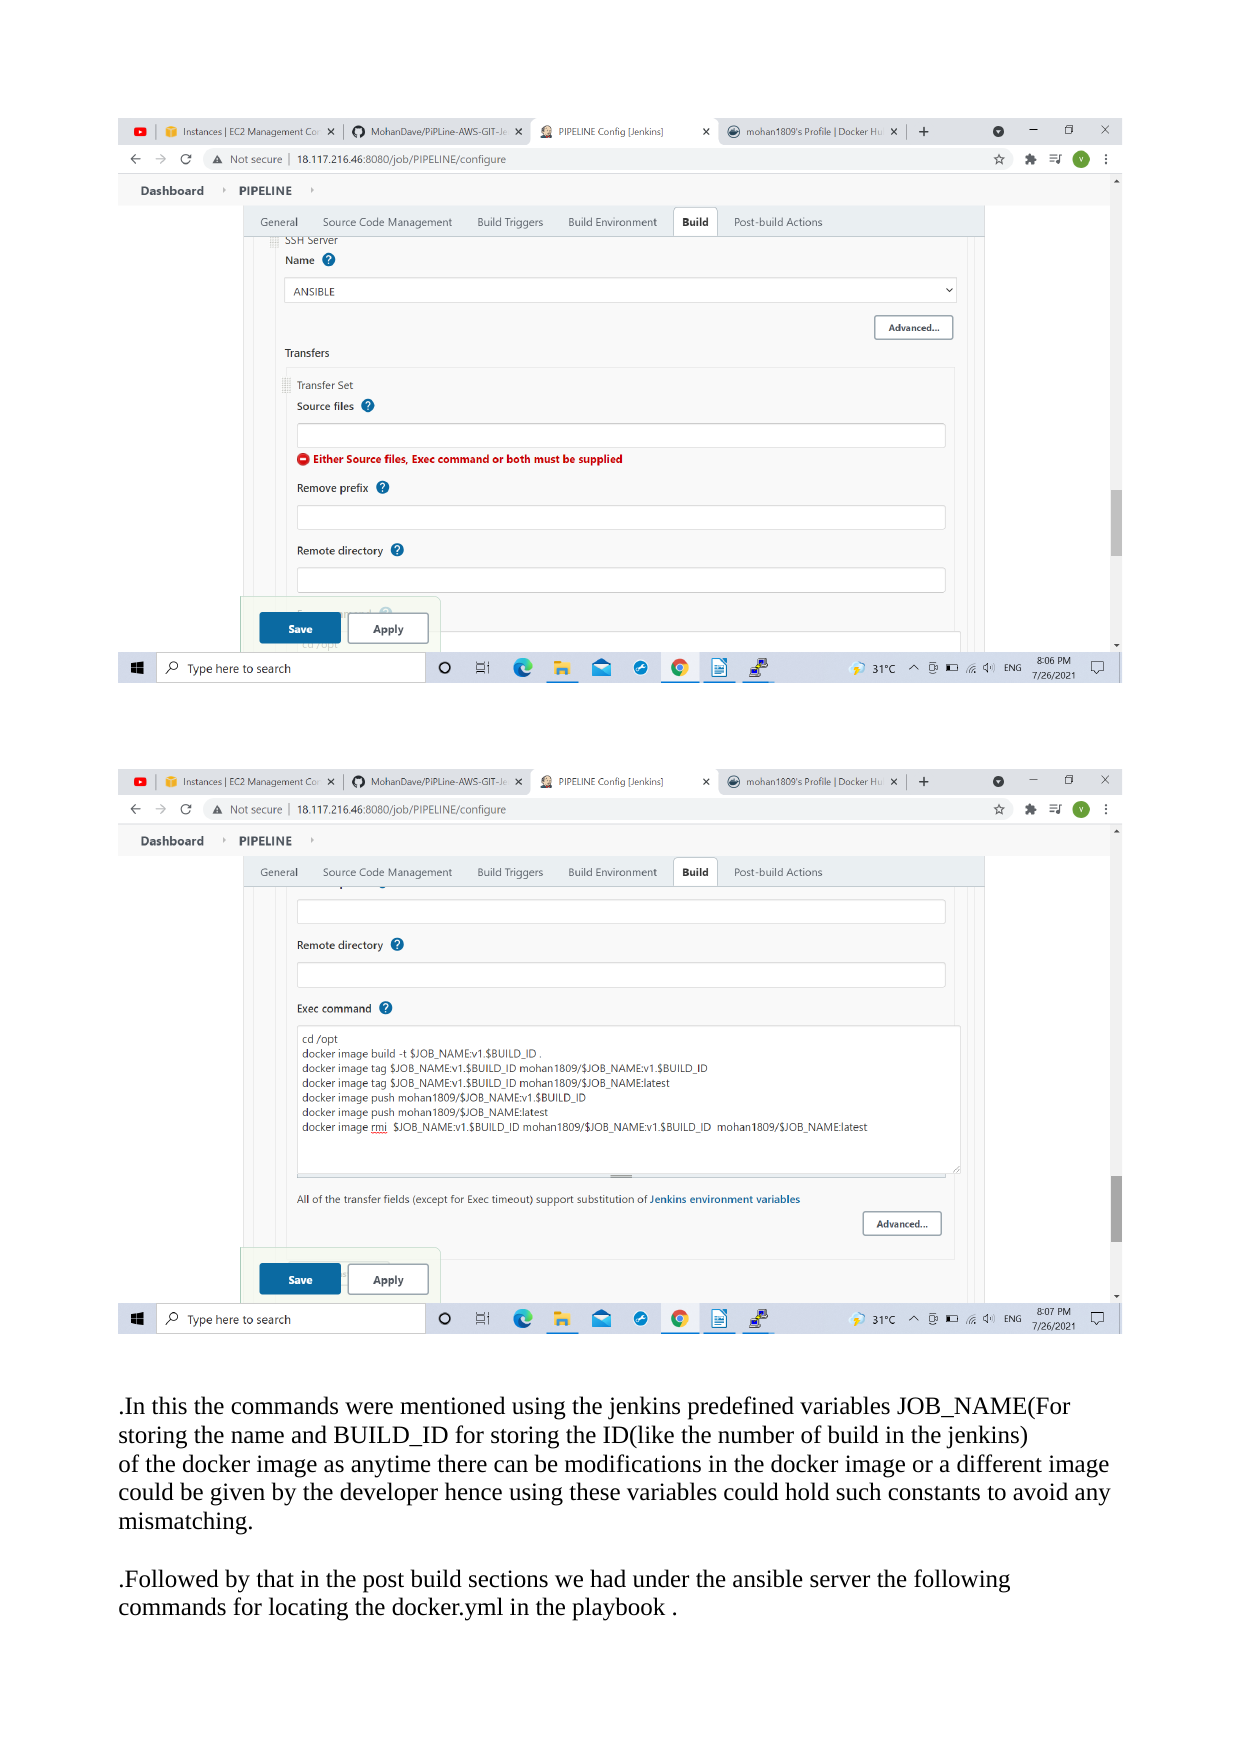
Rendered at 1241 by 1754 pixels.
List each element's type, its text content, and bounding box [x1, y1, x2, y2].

text .In this the commands were mentioned using the jenkins predefined variables JOB_NAME(For storing the name and BUILD_ID for storing the ID(like the number of build in the jenkins) [118, 1391, 1122, 1449]
picture [118, 118, 1123, 683]
text .Followed by that in the post build sections we had under the ansible server the following commands for locating the docker.yml in the playbook . [118, 1564, 1122, 1621]
picture [118, 769, 1123, 1334]
text of the docker image as anytime there can be modifications in the docker image or a different image could be given by the developer hence using these variables could hold such constants to avoid any mismatching. [118, 1449, 1122, 1535]
